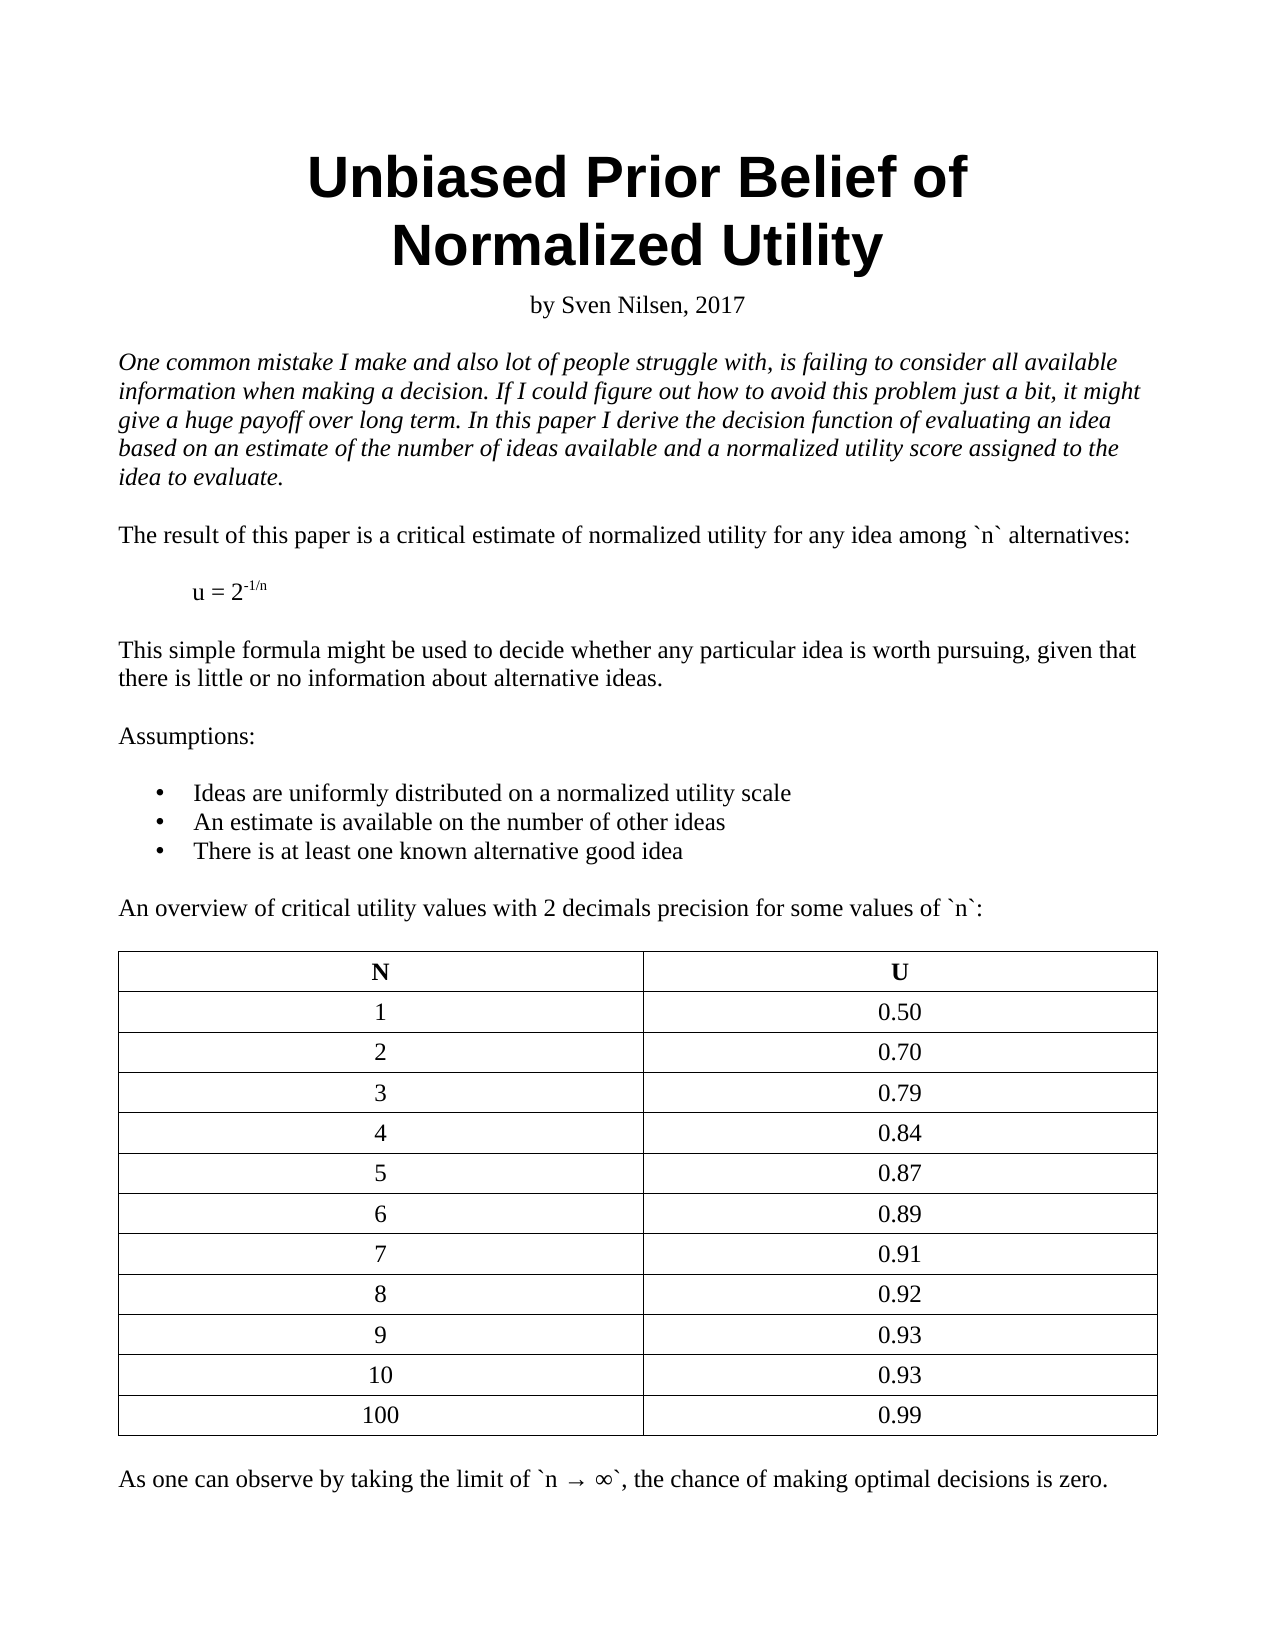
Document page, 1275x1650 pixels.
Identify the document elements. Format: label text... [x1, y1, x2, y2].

table_cell 9 [119, 1315, 643, 1354]
list There is at least one known alternative good idea [156, 836, 1157, 865]
table_cell 0.87 [644, 1154, 1157, 1193]
table_cell 0.99 [644, 1396, 1157, 1435]
title Unbiased Prior Belief of Normalized Utility [118, 143, 1157, 277]
table_cell 3 [119, 1073, 643, 1112]
table_cell 0.93 [644, 1355, 1157, 1394]
table_cell 6 [119, 1194, 643, 1233]
table_cell 0.92 [644, 1275, 1157, 1314]
table_cell 0.89 [644, 1194, 1157, 1233]
text An overview of critical utility values with 2 decimals precision for some values of `n`: [118, 893, 1157, 922]
table_cell 7 [119, 1234, 643, 1273]
list An estimate is available on the number of other ideas [156, 807, 1157, 836]
table_cell 0.93 [644, 1315, 1157, 1354]
text by Sven Nilsen, 2017 [118, 290, 1157, 318]
table_cell 4 [119, 1113, 643, 1153]
table_cell 5 [119, 1154, 643, 1193]
table_cell 0.91 [644, 1234, 1157, 1273]
text u = 2-1/n [118, 577, 1157, 606]
table_cell 0.50 [644, 992, 1157, 1032]
table_cell 0.84 [644, 1113, 1157, 1153]
text Assumptions: [118, 721, 1157, 750]
table_cell 1 [119, 992, 643, 1032]
table_cell 0.79 [644, 1073, 1157, 1112]
table_header U [644, 952, 1157, 991]
text As one can observe by taking the limit of `n → ∞`, the chance of making optimal decisions is zero. [118, 1464, 1157, 1492]
list Ideas are uniformly distributed on a normalized utility scale [156, 778, 1157, 807]
table_cell 100 [119, 1396, 643, 1435]
text The result of this paper is a critical estimate of normalized utility for any idea among `n` alternatives: [118, 520, 1157, 548]
table_cell 2 [119, 1033, 643, 1072]
text This simple formula might be used to decide whether any particular idea is worth pursuing, given that there is little or no information about alternative ideas. [118, 635, 1157, 692]
table_cell 10 [119, 1355, 643, 1394]
table_cell 8 [119, 1275, 643, 1314]
table_cell 0.70 [644, 1033, 1157, 1072]
text One common mistake I make and also lot of people struggle with, is failing to consider all available information when making a decision. If I could figure out how to avoid this problem just a bit, it might give a huge payoff over long term. In this paper I derive the decision function of evaluating an idea based on an estimate of the number of ideas available and a normalized utility score assigned to the idea to evaluate. [118, 347, 1157, 491]
table_header N [119, 952, 643, 991]
